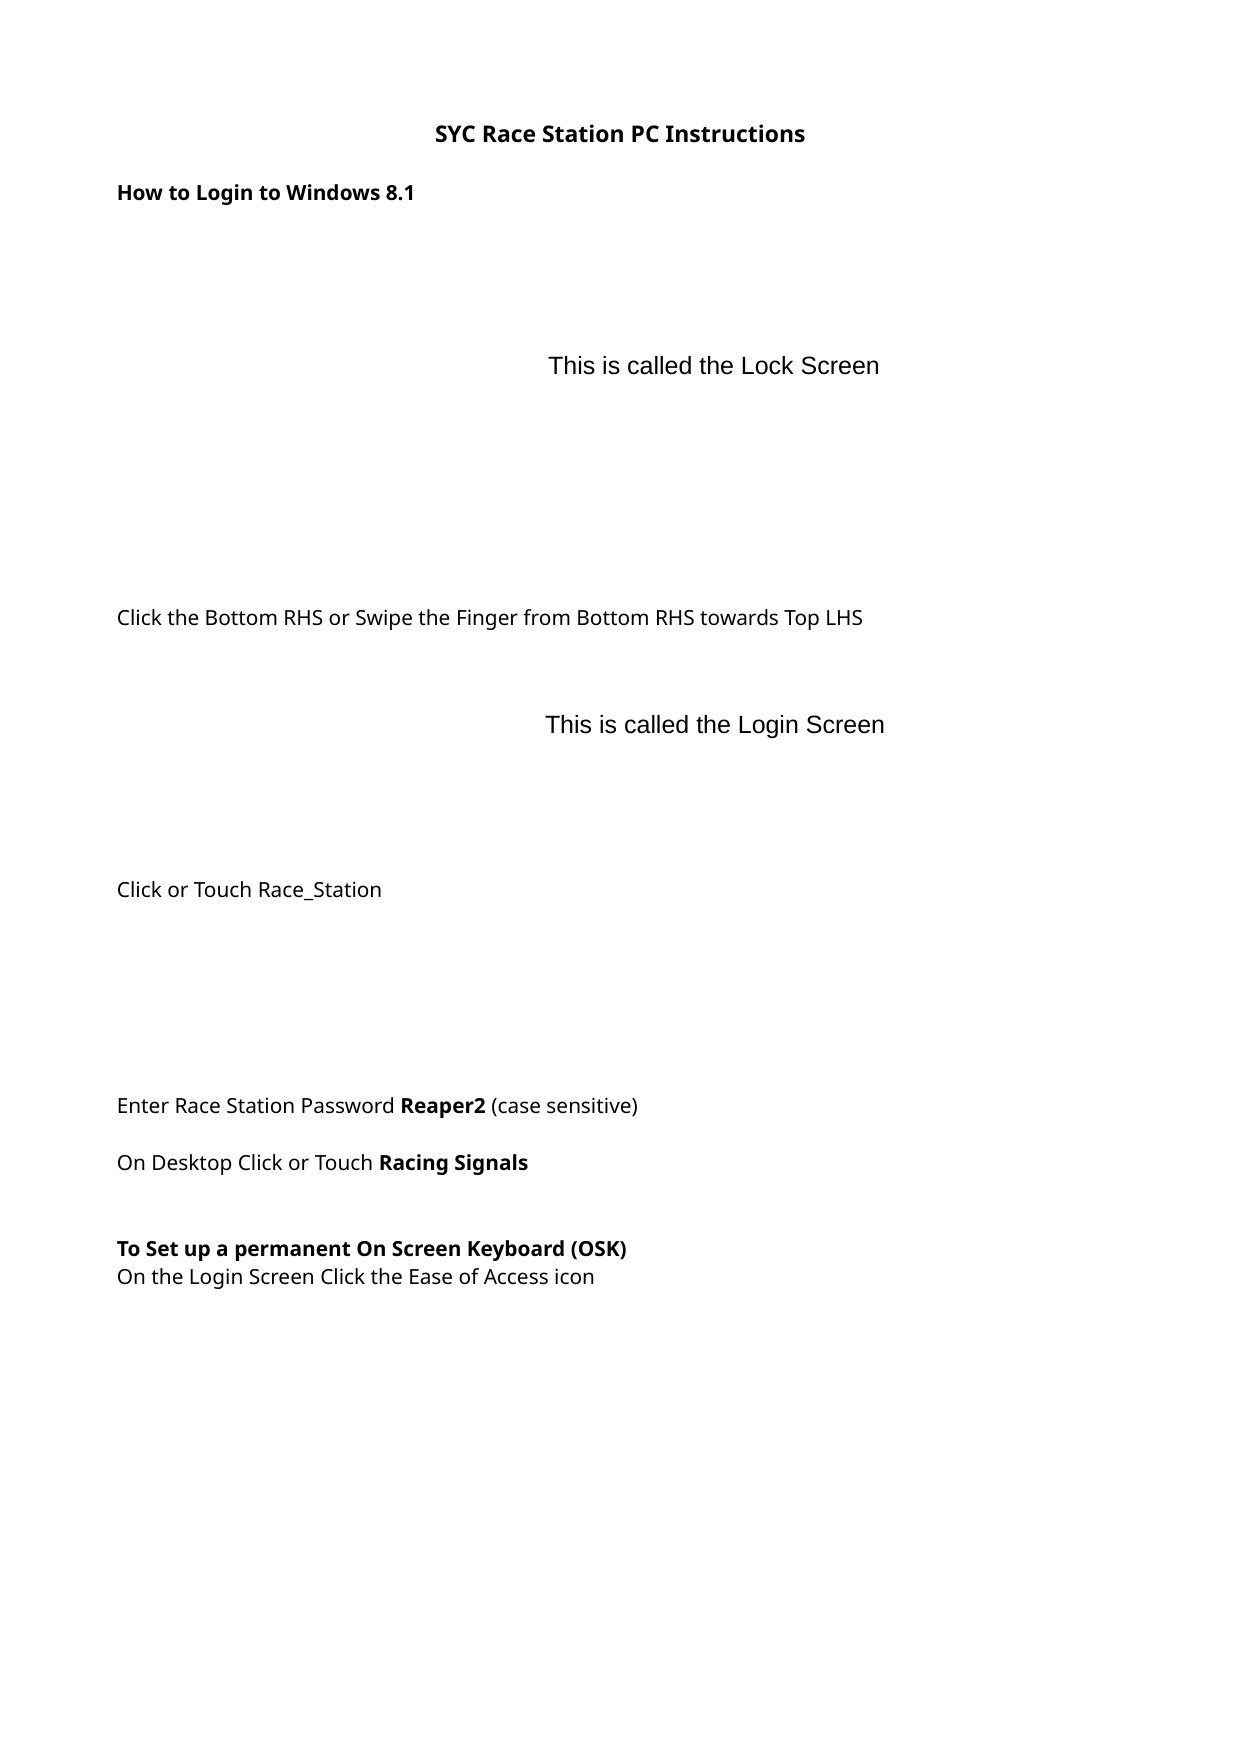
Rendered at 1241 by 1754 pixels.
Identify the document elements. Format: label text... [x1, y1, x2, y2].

text SYC Race Station PC Instructions [118, 118, 1122, 149]
text How to Login to Windows 8.1 [117, 178, 1122, 206]
text Enter Race Station Password Reaper2 (case sensitive) [117, 1091, 1122, 1120]
text On the Login Screen Click the Ease of Access icon [117, 1262, 1122, 1291]
text Click the Bottom RHS or Swipe the Finger from Bottom RHS towards Top LHS [117, 603, 1122, 631]
text On Desktop Click or Touch Racing Signals [117, 1148, 1122, 1177]
text To Set up a permanent On Screen Keyboard (OSK) [117, 1234, 1122, 1262]
text Click or Touch Race_Station [117, 875, 1122, 903]
